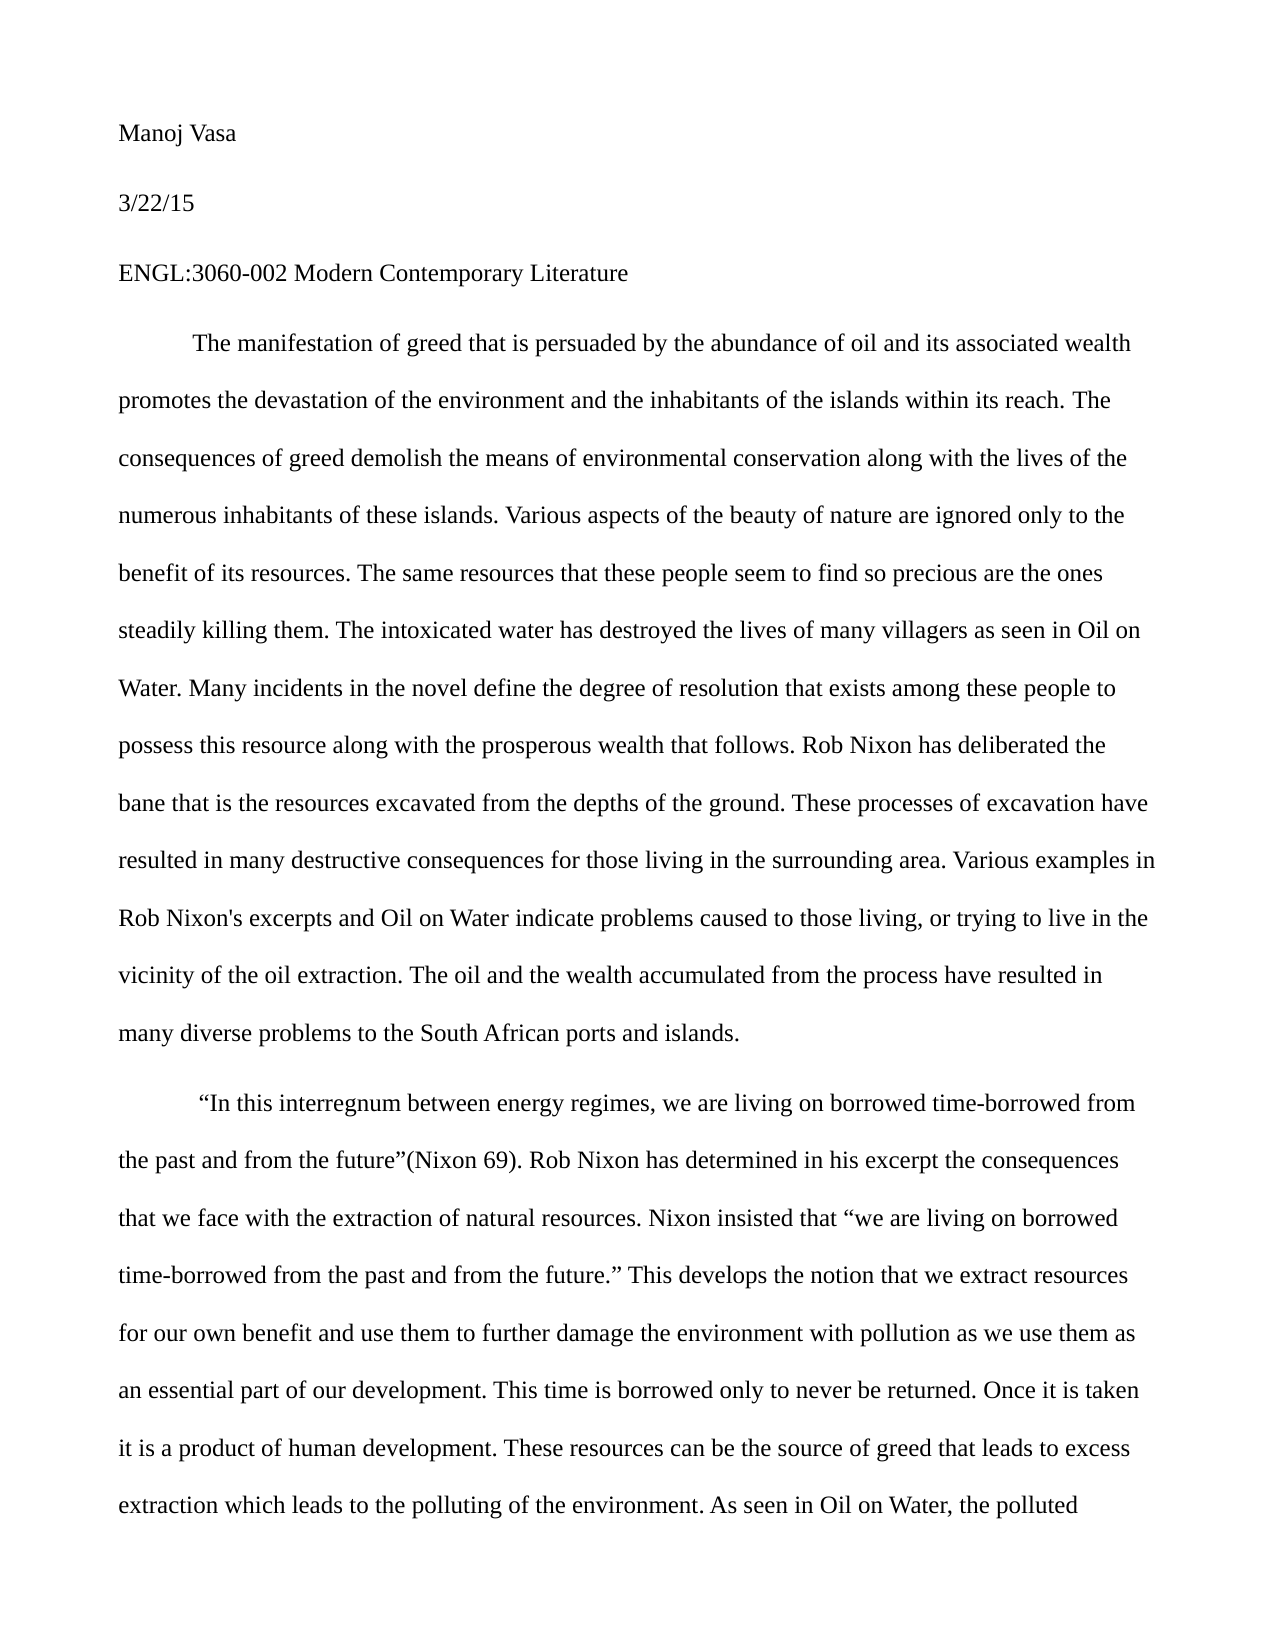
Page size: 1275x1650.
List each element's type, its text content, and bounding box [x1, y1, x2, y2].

text The manifestation of greed that is persuaded by the abundance of oil and its associated wealth promotes the devastation of the environment and the inhabitants of the islands within its reach. The consequences of greed demolish the means of environmental conservation along with the lives of the numerous inhabitants of these islands. Various aspects of the beauty of nature are ignored only to the benefit of its resources. The same resources that these people seem to find so precious are the ones steadily killing them. The intoxicated water has destroyed the lives of many villagers as seen in Oil on Water. Many incidents in the novel define the degree of resolution that exists among these people to possess this resource along with the prosperous wealth that follows. Rob Nixon has deliberated the bane that is the resources excavated from the depths of the ground. These processes of excavation have resulted in many destructive consequences for those living in the surrounding area. Various examples in Rob Nixon's excerpts and Oil on Water indicate problems caused to those living, or trying to live in the vicinity of the oil extraction. The oil and the wealth accumulated from the process have resulted in many diverse problems to the South African ports and islands. [118, 328, 1157, 1047]
text ENGL:3060-002 Modern Contemporary Literature [118, 258, 1157, 287]
text Manoj Vasa [118, 118, 1157, 147]
text 3/22/15 [118, 188, 1157, 217]
text “In this interregnum between energy regimes, we are living on borrowed time-borrowed from the past and from the future”(Nixon 69). Rob Nixon has determined in his excerpt the consequences that we face with the extraction of natural resources. Nixon insisted that “we are living on borrowed time-borrowed from the past and from the future.” This develops the notion that we extract resources for our own benefit and use them to further damage the environment with pollution as we use them as an essential part of our development. This time is borrowed only to never be returned. Once it is taken it is a product of human development. These resources can be the source of greed that leads to excess extraction which leads to the polluting of the environment. As seen in Oil on Water, the polluted [118, 1088, 1157, 1519]
